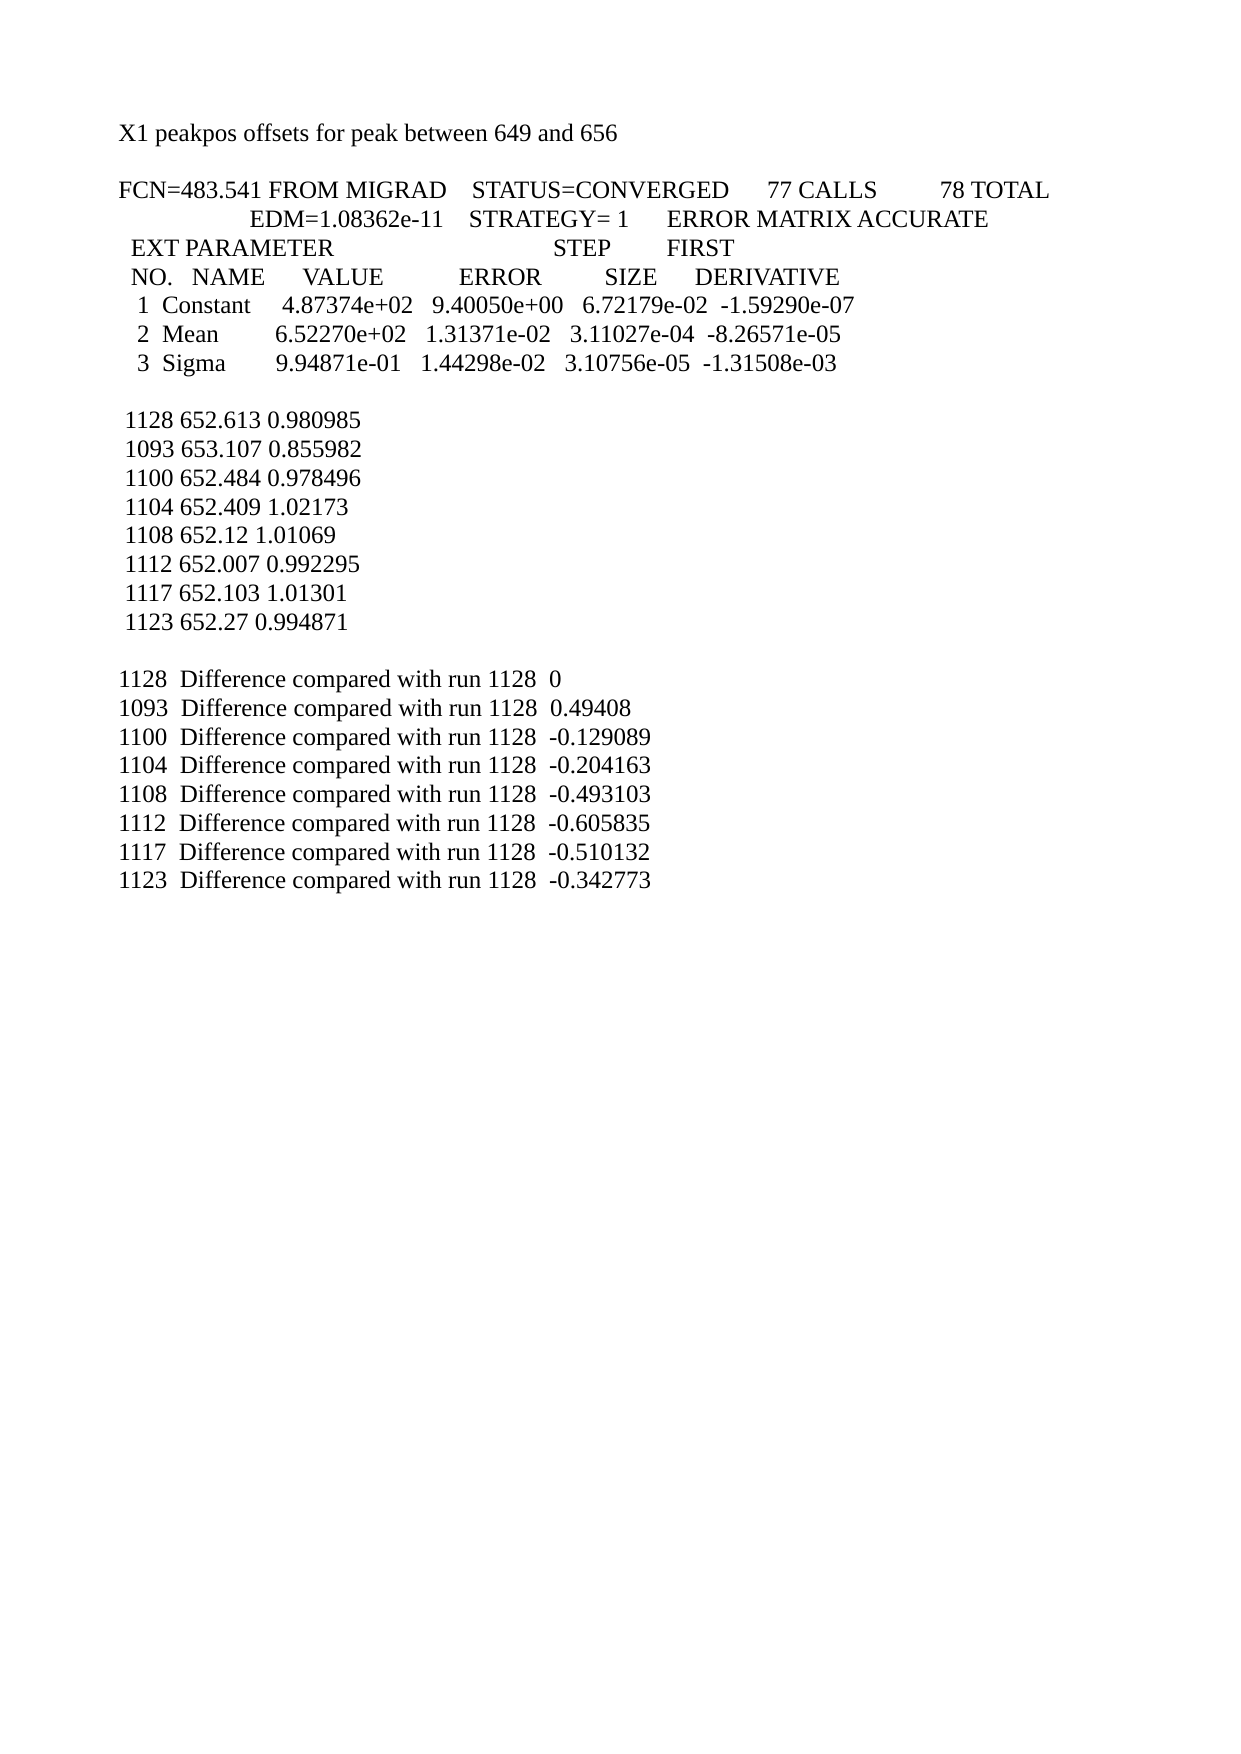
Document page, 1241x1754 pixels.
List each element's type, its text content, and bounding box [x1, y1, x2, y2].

text EDM=1.08362e-11 STRATEGY= 1 ERROR MATRIX ACCURATE [118, 204, 1122, 233]
text 1093 Difference compared with run 1128 0.49408 [118, 693, 1122, 722]
text 1100 652.484 0.978496 [118, 463, 1122, 492]
text 1123 Difference compared with run 1128 -0.342773 [118, 866, 1122, 894]
text X1 peakpos offsets for peak between 649 and 656 [118, 118, 1122, 147]
text 1123 652.27 0.994871 [118, 607, 1122, 636]
text 3 Sigma 9.94871e-01 1.44298e-02 3.10756e-05 -1.31508e-03 [118, 348, 1122, 377]
text NO. NAME VALUE ERROR SIZE DERIVATIVE [118, 262, 1122, 291]
text 1128 652.613 0.980985 [118, 406, 1122, 434]
text 1093 653.107 0.855982 [118, 434, 1122, 463]
text 1117 652.103 1.01301 [118, 578, 1122, 607]
text 1117 Difference compared with run 1128 -0.510132 [118, 837, 1122, 866]
text 1104 652.409 1.02173 [118, 492, 1122, 521]
text 1112 Difference compared with run 1128 -0.605835 [118, 808, 1122, 837]
text FCN=483.541 FROM MIGRAD STATUS=CONVERGED 77 CALLS 78 TOTAL [118, 176, 1122, 204]
text 1 Constant 4.87374e+02 9.40050e+00 6.72179e-02 -1.59290e-07 [118, 291, 1122, 319]
text EXT PARAMETER STEP FIRST [118, 233, 1122, 262]
text 2 Mean 6.52270e+02 1.31371e-02 3.11027e-04 -8.26571e-05 [118, 319, 1122, 348]
text 1104 Difference compared with run 1128 -0.204163 [118, 751, 1122, 779]
text 1112 652.007 0.992295 [118, 549, 1122, 578]
text 1108 Difference compared with run 1128 -0.493103 [118, 779, 1122, 808]
text 1128 Difference compared with run 1128 0 [118, 664, 1122, 693]
text 1108 652.12 1.01069 [118, 521, 1122, 549]
text 1100 Difference compared with run 1128 -0.129089 [118, 722, 1122, 751]
